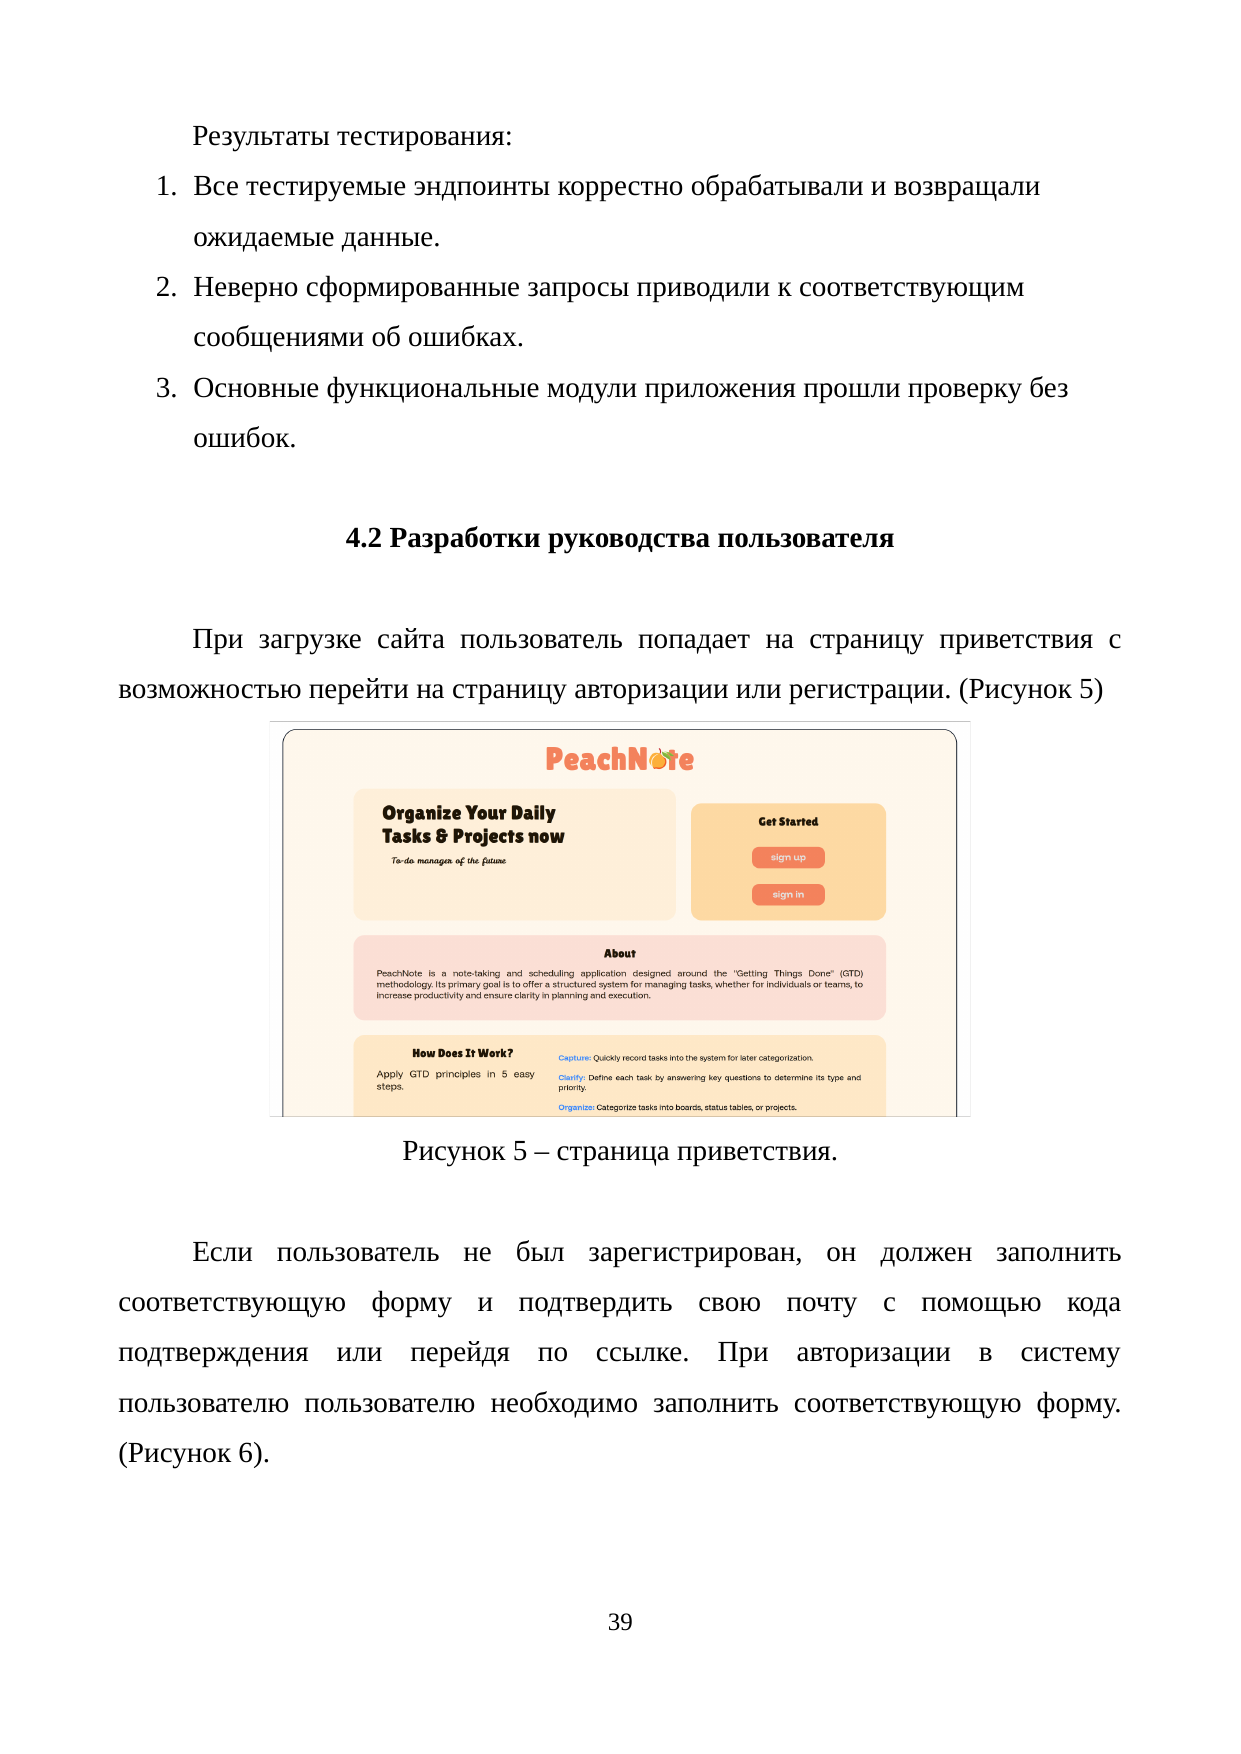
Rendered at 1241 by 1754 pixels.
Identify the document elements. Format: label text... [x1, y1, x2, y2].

picture [269, 721, 971, 1117]
text При загрузке сайта пользователь попадает на страницу приветствия с возможностью перейти на страницу авторизации или регистрации. (Рисунок 5) [118, 621, 1122, 705]
text Если пользователь не был зарегистрирован, он должен заполнить соответствующую форму и подтвердить свою почту с помощью кода подтверждения или перейдя по ссылке. При авторизации в систему пользователю пользователю необходимо заполнить соответствующую форму. (Рисунок 6). [118, 1234, 1122, 1468]
list Неверно сформированные запросы приводили к соответствующим сообщениями об ошибках. [156, 269, 1122, 353]
list Основные функциональные модули приложения прошли проверку без ошибок. [156, 370, 1122, 453]
text 4.2 Разработки руководства пользователя [118, 521, 1122, 554]
list Все тестируемые эндпоинты коррестно обрабатывали и возвращали ожидаемые данные. [156, 168, 1122, 252]
text Результаты тестирования: [118, 118, 1122, 152]
text Рисунок 5 – страница приветствия. [118, 1133, 1122, 1167]
